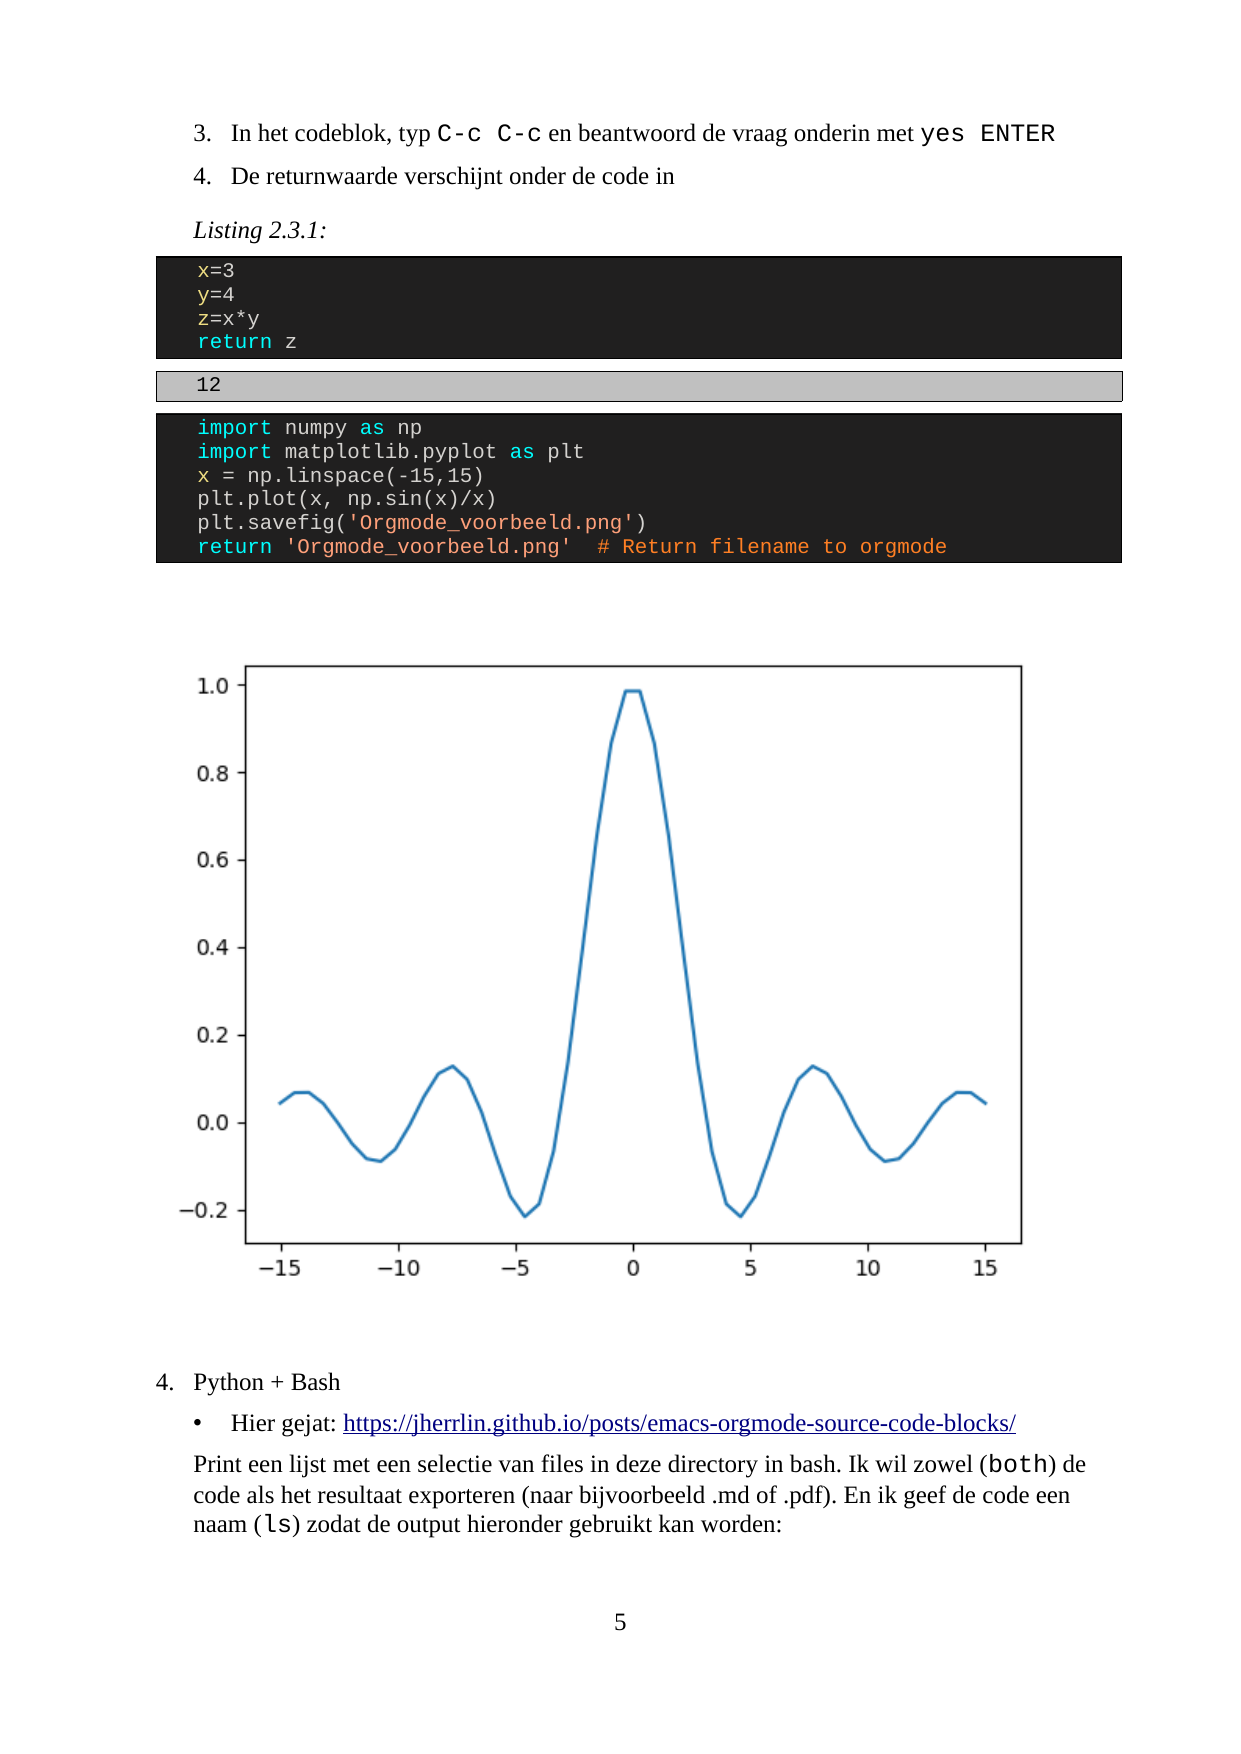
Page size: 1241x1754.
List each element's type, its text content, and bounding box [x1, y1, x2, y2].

list Python + Bash [156, 1367, 1122, 1396]
list plt.savefig('Orgmode_voorbeeld.png') [157, 508, 1121, 532]
list 12 [157, 372, 1122, 401]
list return 'Orgmode_voorbeeld.png' # Return filename to orgmode [157, 532, 1121, 562]
list x=3 [157, 258, 1121, 280]
list y=4 [157, 280, 1121, 304]
list In het codeblok, typ C-c C-c en beantwoord de vraag onderin met yes ENTER [193, 118, 1122, 149]
list Print een lijst met een selectie van files in deze directory in bash. Ik wil zowel (both) de code als het resultaat exporteren (naar bijvoorbeeld .md of .pdf). En ik geef de code een naam (ls) zodat de output hieronder gebruikt kan worden: [156, 1449, 1122, 1540]
list De returnwaarde verschijnt onder de code in [193, 161, 1122, 190]
list import numpy as np [157, 415, 1121, 437]
list z=x*y [157, 304, 1121, 327]
list return z [157, 327, 1121, 358]
list import matplotlib.pyplot as plt [157, 437, 1121, 461]
list plt.plot(x, np.sin(x)/x) [157, 484, 1121, 508]
list x = np.linspace(-15,15) [157, 461, 1121, 484]
list Listing 2.3.1: [156, 215, 1122, 244]
list Hier gejat: https://jherrlin.github.io/posts/emacs-orgmode-source-code-blocks/ [193, 1408, 1122, 1437]
